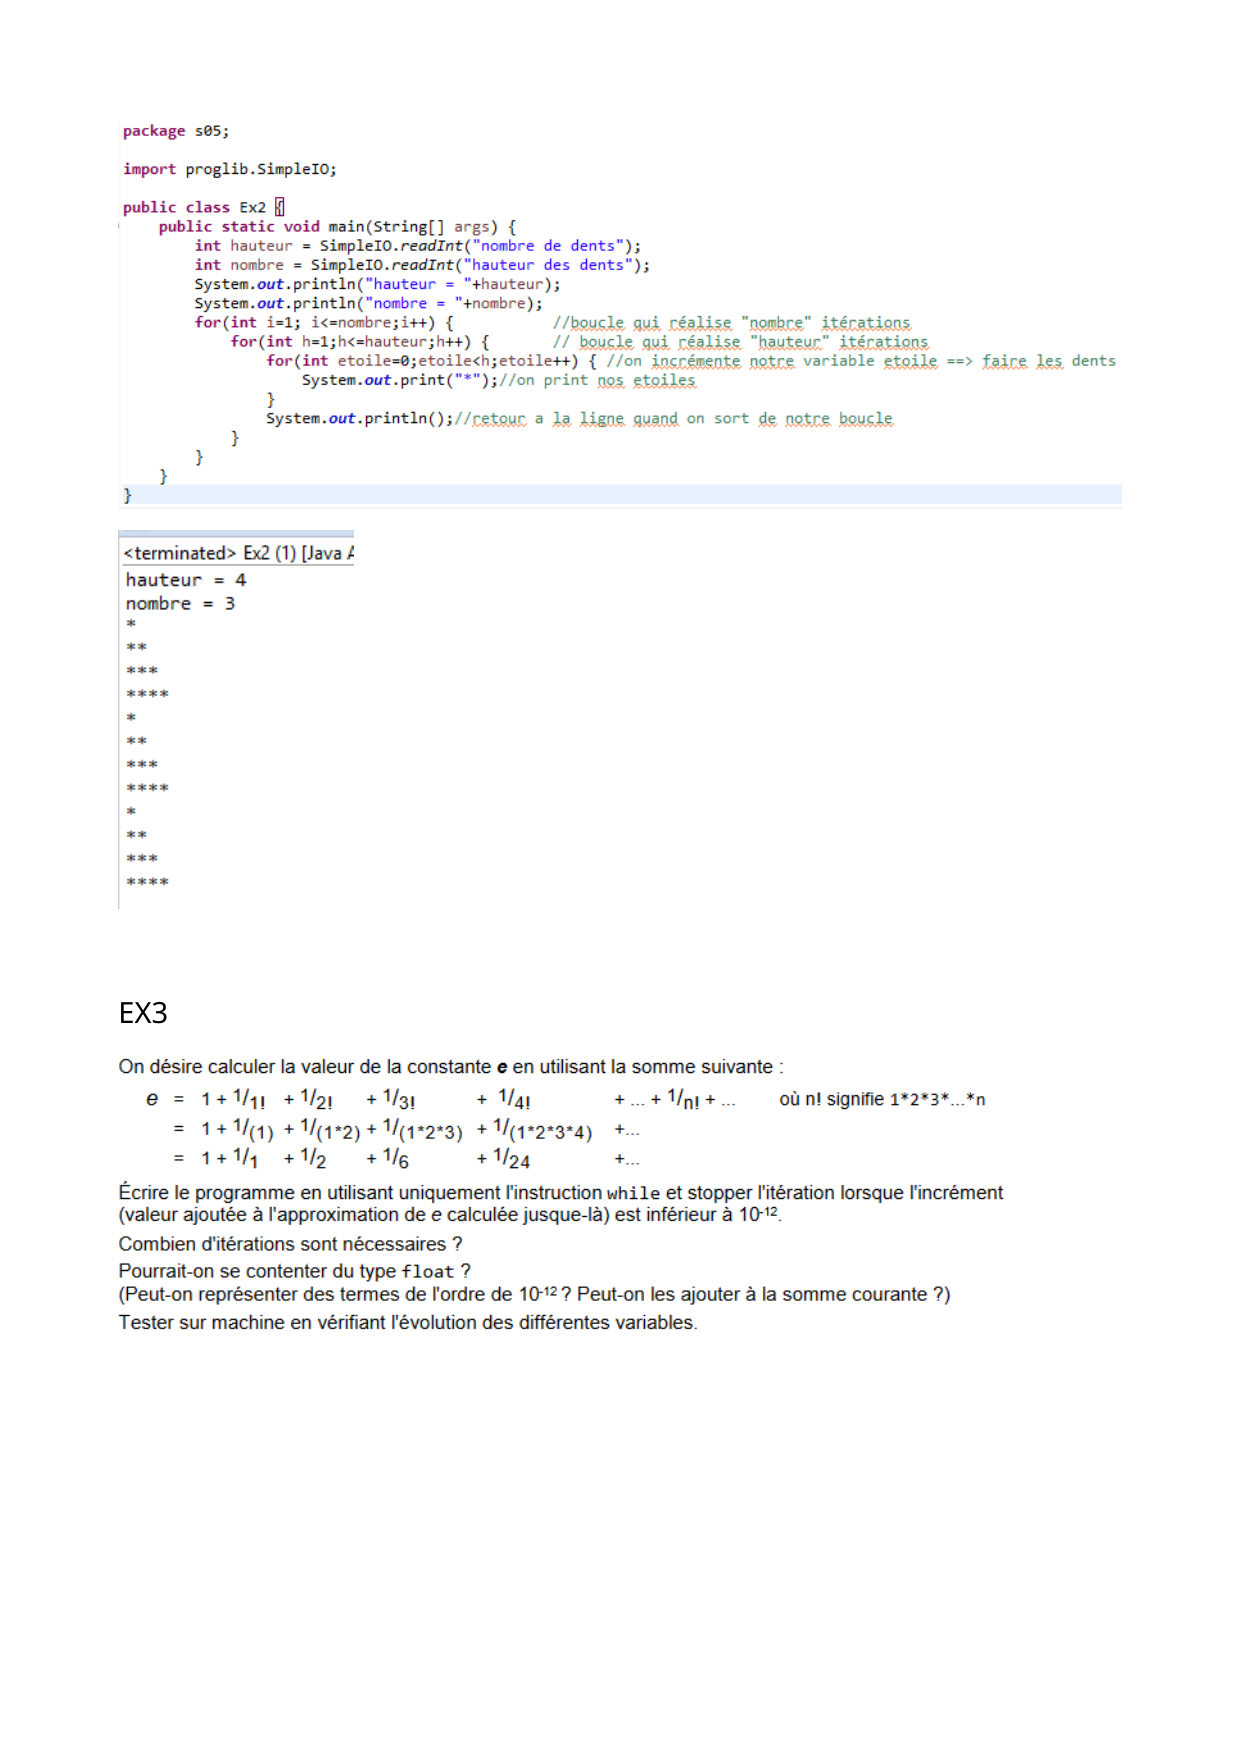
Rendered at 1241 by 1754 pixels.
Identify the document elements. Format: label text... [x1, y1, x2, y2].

text EX3 [118, 992, 1122, 1032]
